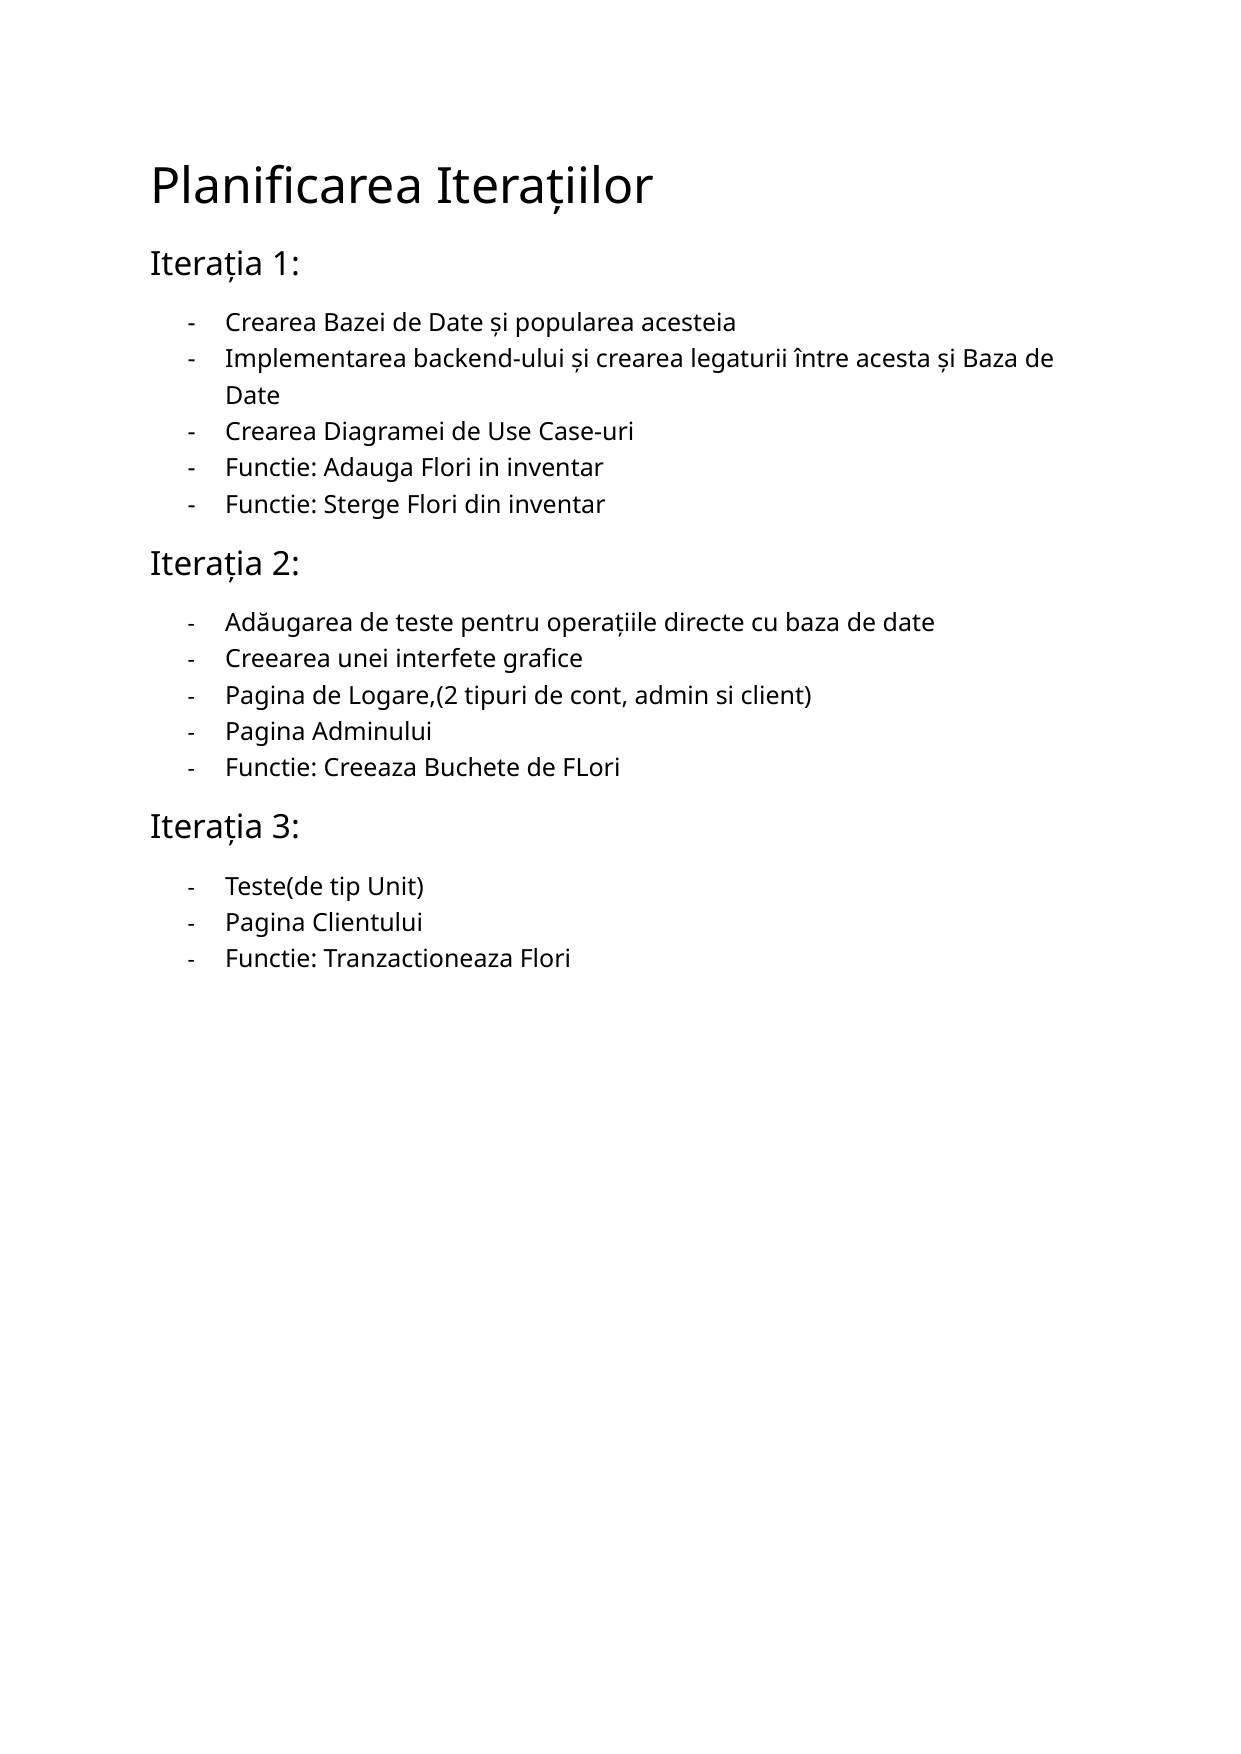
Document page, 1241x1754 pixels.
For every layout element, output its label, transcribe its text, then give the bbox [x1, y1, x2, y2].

list Pagina de Logare,(2 tipuri de cont, admin si client) [187, 677, 1090, 711]
list Functie: Adauga Flori in inventar [187, 450, 1090, 484]
list Pagina Clientului [187, 905, 1090, 939]
list Functie: Sterge Flori din inventar [187, 486, 1090, 521]
text Iterația 3: [150, 803, 1090, 848]
list Implementarea backend-ului și crearea legaturii între acesta și Baza de Date [187, 341, 1090, 411]
text Iterația 1: [150, 239, 1090, 285]
list Teste(de tip Unit) [187, 868, 1090, 902]
text Planificarea Iterațiilor [150, 150, 1090, 218]
list Functie: Tranzactioneaza Flori [187, 941, 1090, 975]
list Crearea Bazei de Date și popularea acesteia [187, 305, 1090, 339]
list Functie: Creeaza Buchete de FLori [187, 750, 1090, 784]
list Creearea unei interfete grafice [187, 641, 1090, 675]
list Adăugarea de teste pentru operațiile directe cu baza de date [187, 605, 1090, 639]
list Crearea Diagramei de Use Case-uri [187, 414, 1090, 448]
list Pagina Adminului [187, 714, 1090, 748]
text Iterația 2: [150, 539, 1090, 585]
